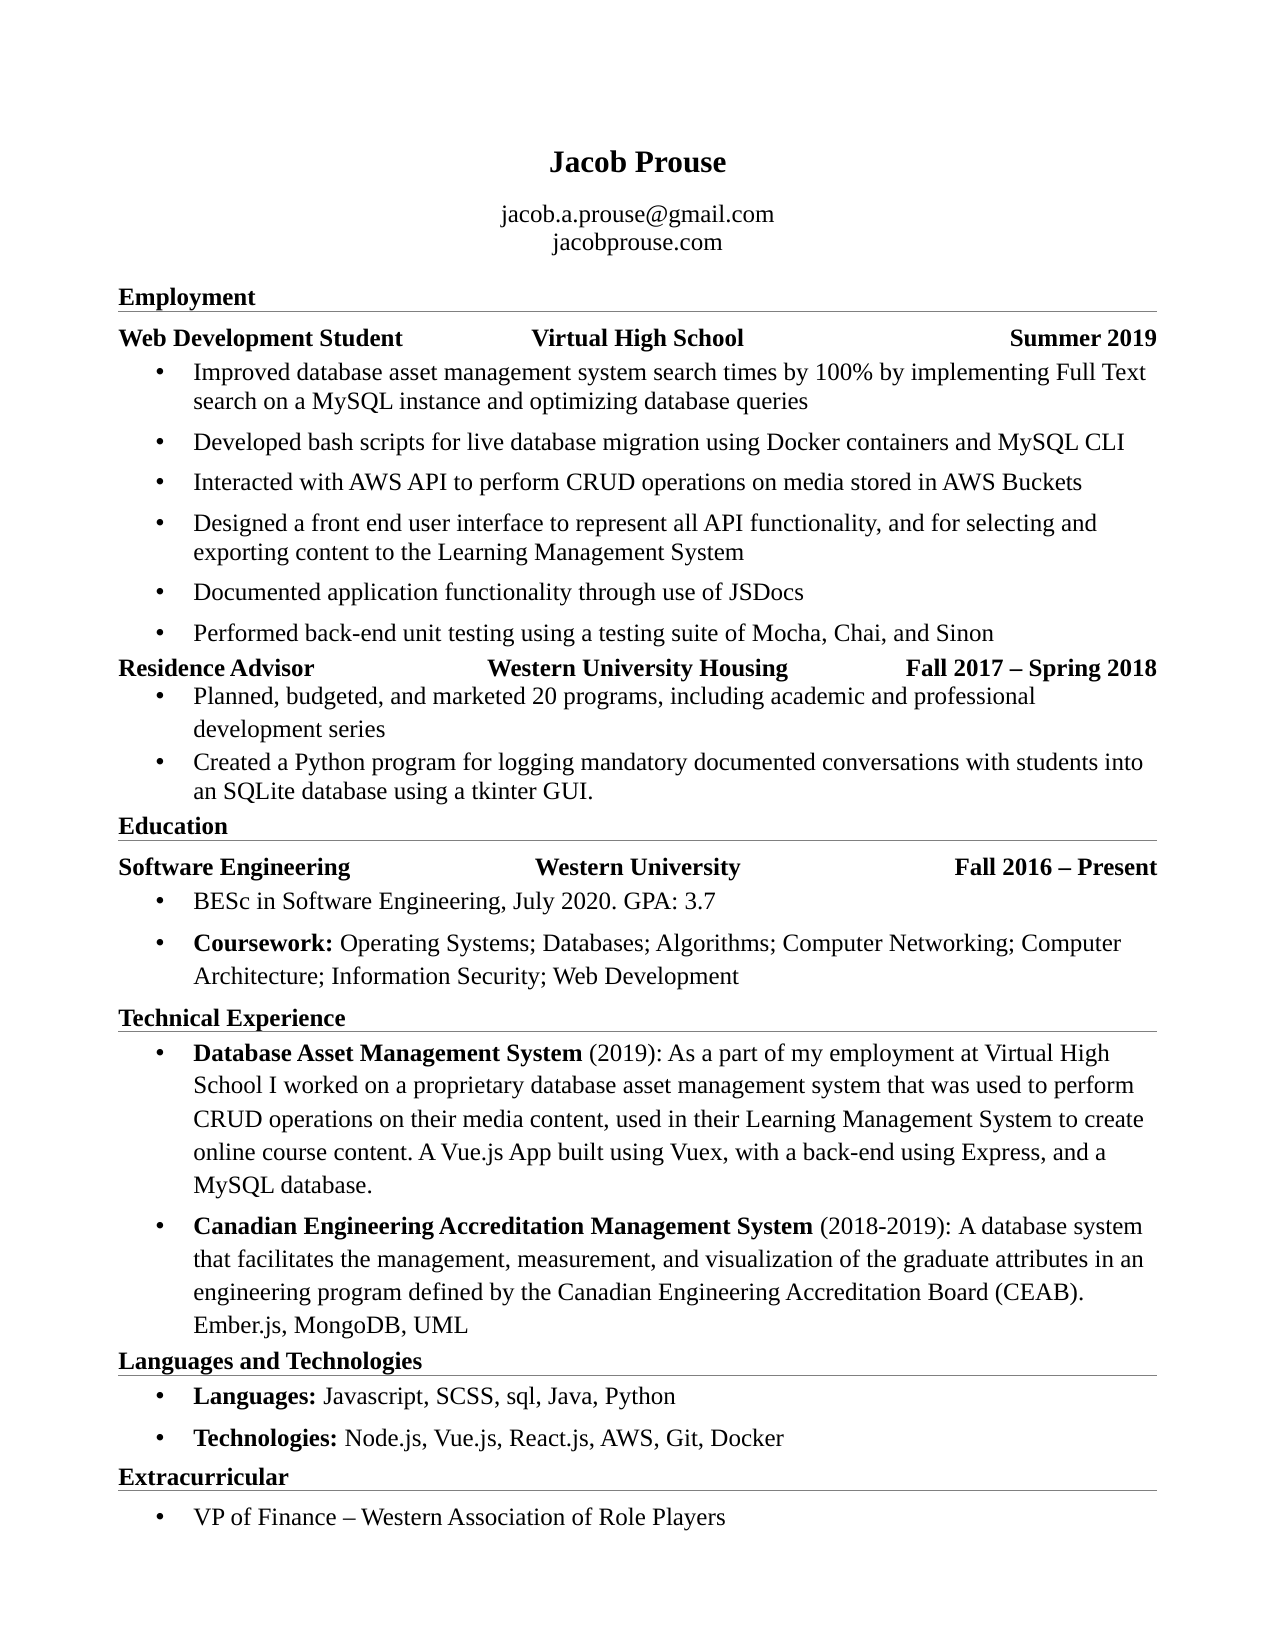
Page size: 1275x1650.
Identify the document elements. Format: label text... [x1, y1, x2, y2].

list Coursework: Operating Systems; Databases; Algorithms; Computer Networking; Computer Architecture; Information Security; Web Development [156, 928, 1157, 990]
list Languages: Javascript, SCSS, sql, Java, Python [156, 1381, 1157, 1410]
list Designed a front end user interface to represent all API functionality, and for selecting and exporting content to the Learning Management System [156, 508, 1157, 565]
table_header Virtual High School [464, 323, 811, 351]
text Education [118, 811, 1157, 840]
list Documented application functionality through use of JSDocs [156, 577, 1157, 606]
table_cell jacob.a.prouse@gmail.com jacobprouse.com [118, 192, 1157, 265]
table_header Residence Advisor [118, 653, 464, 681]
list Canadian Engineering Accreditation Management System (2018-2019): A database system that facilitates the management, measurement, and visualization of the graduate attributes in an engineering program defined by the Canadian Engineering Accreditation Board (CEAB). Ember.js, MongoDB, UML [156, 1211, 1157, 1339]
table_header Jacob Prouse [118, 118, 1157, 192]
table_header Western University Housing [464, 653, 811, 681]
list Created a Python program for logging mandatory documented conversations with students into an SQLite database using a tkinter GUI. [156, 747, 1157, 805]
list Developed bash scripts for live database migration using Docker containers and MySQL CLI [156, 427, 1157, 455]
list BESc in Software Engineering, July 2020. GPA: 3.7 [156, 886, 1157, 915]
list Improved database asset management system search times by 100% by implementing Full Text search on a MySQL instance and optimizing database queries [156, 357, 1157, 415]
text Languages and Technologies [118, 1346, 1157, 1375]
table_header Web Development Student [118, 323, 464, 351]
text Employment [118, 282, 1157, 311]
list Interacted with AWS API to perform CRUD operations on media stored in AWS Buckets [156, 467, 1157, 496]
table_header Western University [437, 852, 838, 880]
list Database Asset Management System (2019): As a part of my employment at Virtual High School I worked on a proprietary database asset management system that was used to perform CRUD operations on their media content, used in their Learning Management System to create online course content. A Vue.js App built using Vuex, with a back-end using Express, and a MySQL database. [156, 1038, 1157, 1198]
table_header Summer 2019 [811, 323, 1157, 351]
table_header Fall 2016 – Present [839, 852, 1157, 880]
table_header Fall 2017 – Spring 2018 [811, 653, 1157, 681]
table_header Software Engineering [118, 852, 437, 880]
list Performed back-end unit testing using a testing suite of Mocha, Chai, and Sinon [156, 618, 1157, 647]
text Technical Experience [118, 1003, 1157, 1031]
list VP of Finance – Western Association of Role Players [156, 1502, 1157, 1531]
text Extracurricular [118, 1462, 1157, 1490]
list Technologies: Node.js, Vue.js, React.js, AWS, Git, Docker [156, 1423, 1157, 1451]
list Planned, budgeted, and marketed 20 programs, including academic and professional development series [156, 681, 1157, 743]
